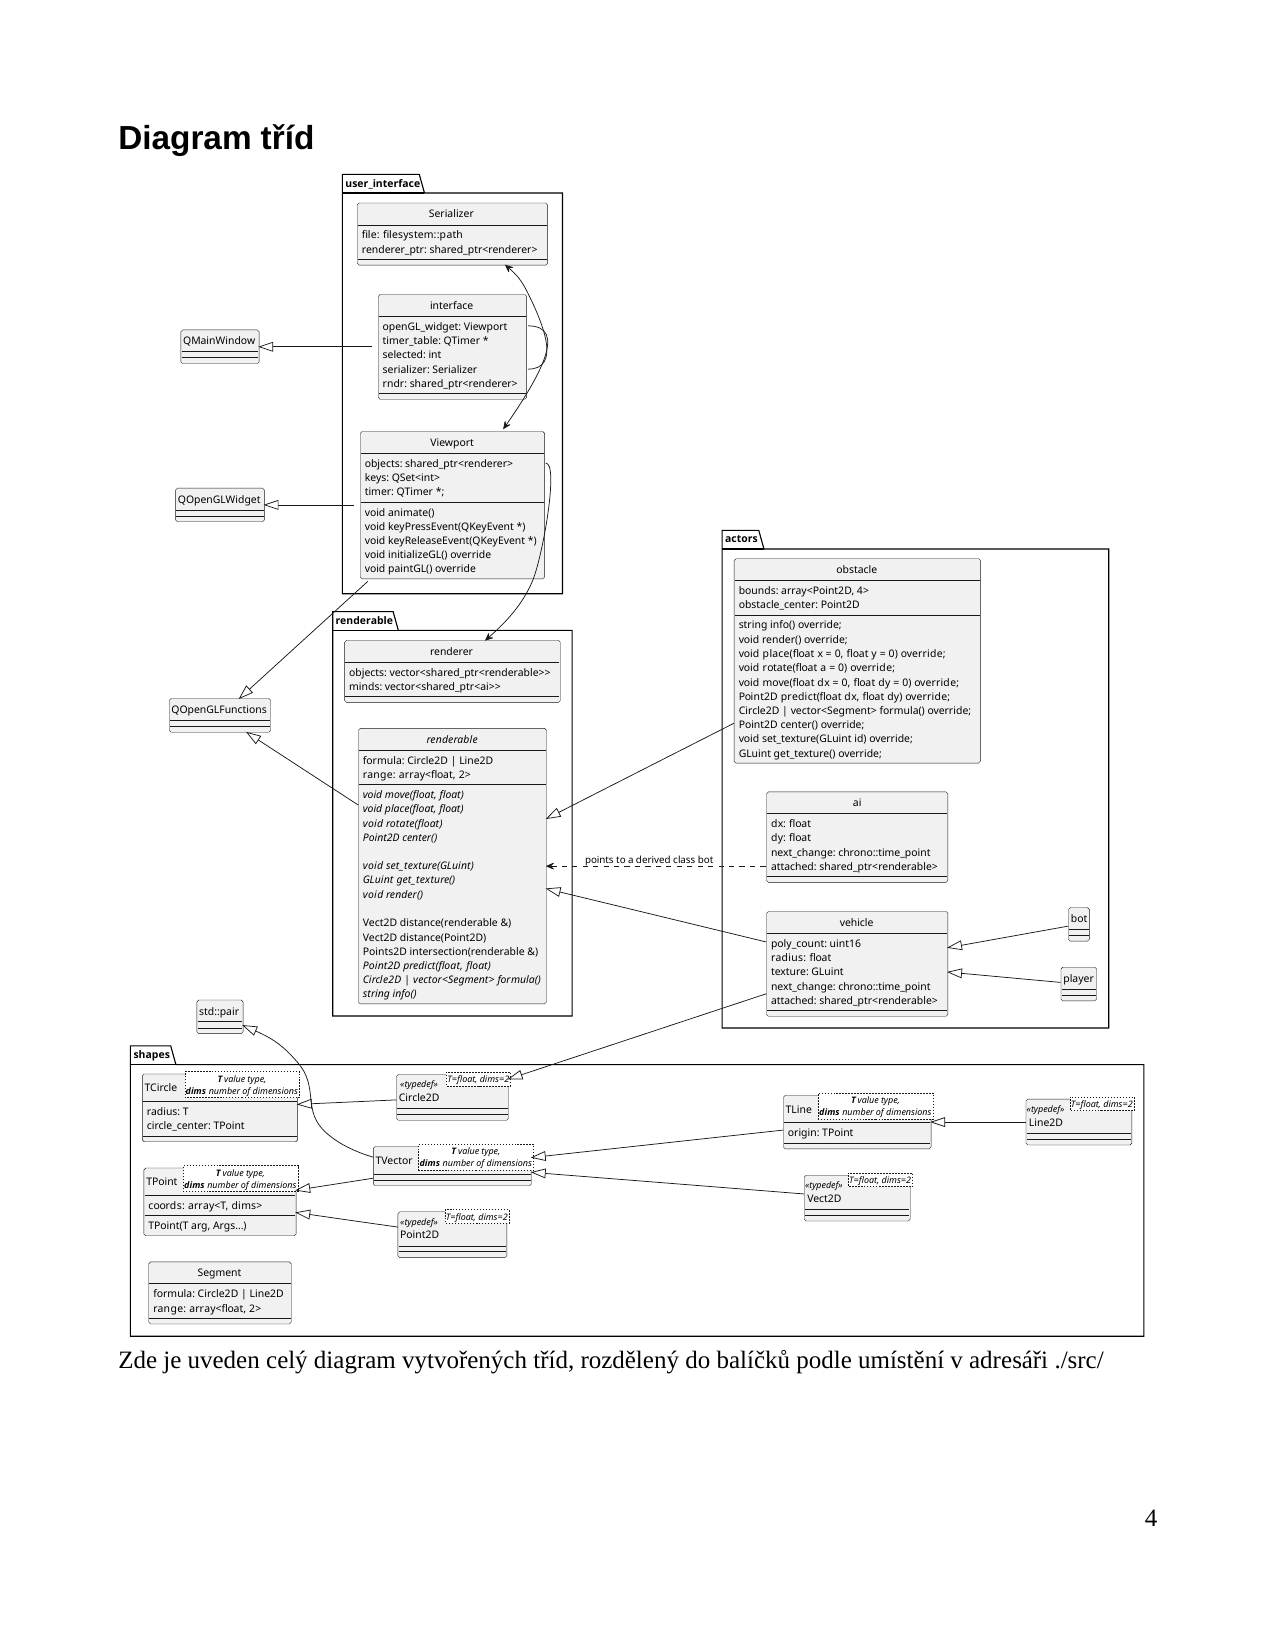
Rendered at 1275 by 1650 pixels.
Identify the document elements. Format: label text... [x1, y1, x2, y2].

subtitle Diagram tříd [118, 118, 1157, 157]
text Zde je uveden celý diagram vytvořených tříd, rozdělený do balíčků podle umístění v adresáři ./src/ [118, 169, 1157, 1374]
